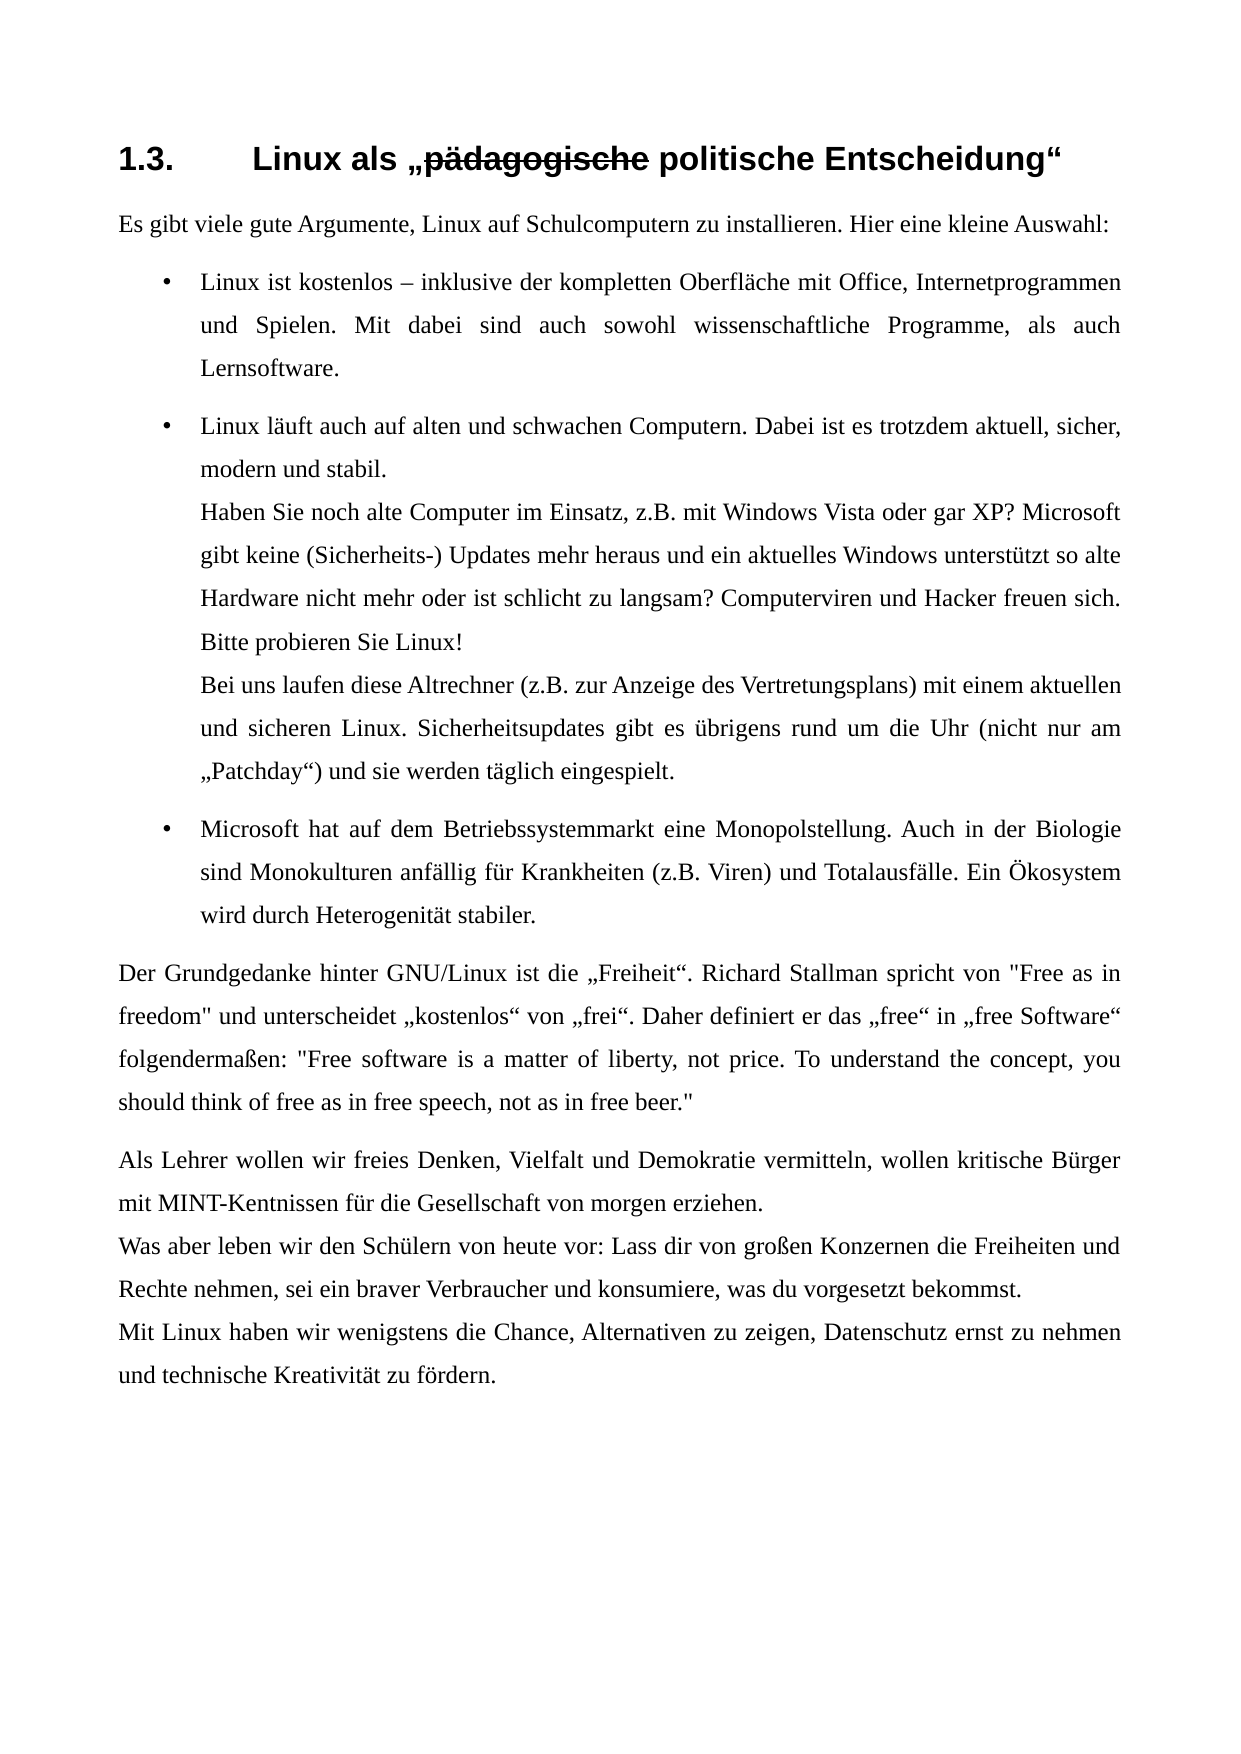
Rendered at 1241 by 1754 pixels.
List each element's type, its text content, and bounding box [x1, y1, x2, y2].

list Linux ist kostenlos – inklusive der kompletten Oberfläche mit Office, Internetprogrammen und Spielen. Mit dabei sind auch sowohl wissenschaftliche Programme, als auch Lernsoftware. [163, 267, 1122, 382]
text Es gibt viele gute Argumente, Linux auf Schulcomputern zu installieren. Hier eine kleine Auswahl: [118, 209, 1122, 238]
list Linux läuft auch auf alten und schwachen Computern. Dabei ist es trotzdem aktuell, sicher, modern und stabil. Haben Sie noch alte Computer im Einsatz, z.B. mit Windows Vista oder gar XP? Microsoft gibt keine (Sicherheits-) Updates mehr heraus und ein aktuelles Windows unterstützt so alte Hardware nicht mehr oder ist schlicht zu langsam? Computerviren und Hacker freuen sich. Bitte probieren Sie Linux! Bei uns laufen diese Altrechner (z.B. zur Anzeige des Vertretungsplans) mit einem aktuellen und sicheren Linux. Sicherheitsupdates gibt es übrigens rund um die Uhr (nicht nur am „Patchday“) und sie werden täglich eingespielt. [163, 411, 1122, 785]
text Als Lehrer wollen wir freies Denken, Vielfalt und Demokratie vermitteln, wollen kritische Bürger mit MINT-Kentnissen für die Gesellschaft von morgen erziehen. Was aber leben wir den Schülern von heute vor: Lass dir von großen Konzernen die Freiheiten und Rechte nehmen, sei ein braver Verbraucher und konsumiere, was du vorgesetzt bekommst. Mit Linux haben wir wenigstens die Chance, Alternativen zu zeigen, Datenschutz ernst zu nehmen und technische Kreativität zu fördern. [118, 1145, 1122, 1389]
text Der Grundgedanke hinter GNU/Linux ist die „Freiheit“. Richard Stallman spricht von "Free as in freedom" und unterscheidet „kostenlos“ von „frei“. Daher definiert er das „free“ in „free Software“ folgendermaßen: "Free software is a matter of liberty, not price. To understand the concept, you should think of free as in free speech, not as in free beer." [118, 958, 1122, 1116]
subtitle Linux als „pädagogische politische Entscheidung“ [118, 139, 1122, 178]
list Microsoft hat auf dem Betriebssystemmarkt eine Monopolstellung. Auch in der Biologie sind Monokulturen anfällig für Krankheiten (z.B. Viren) und Totalausfälle. Ein Ökosystem wird durch Heterogenität stabiler. [163, 814, 1122, 929]
